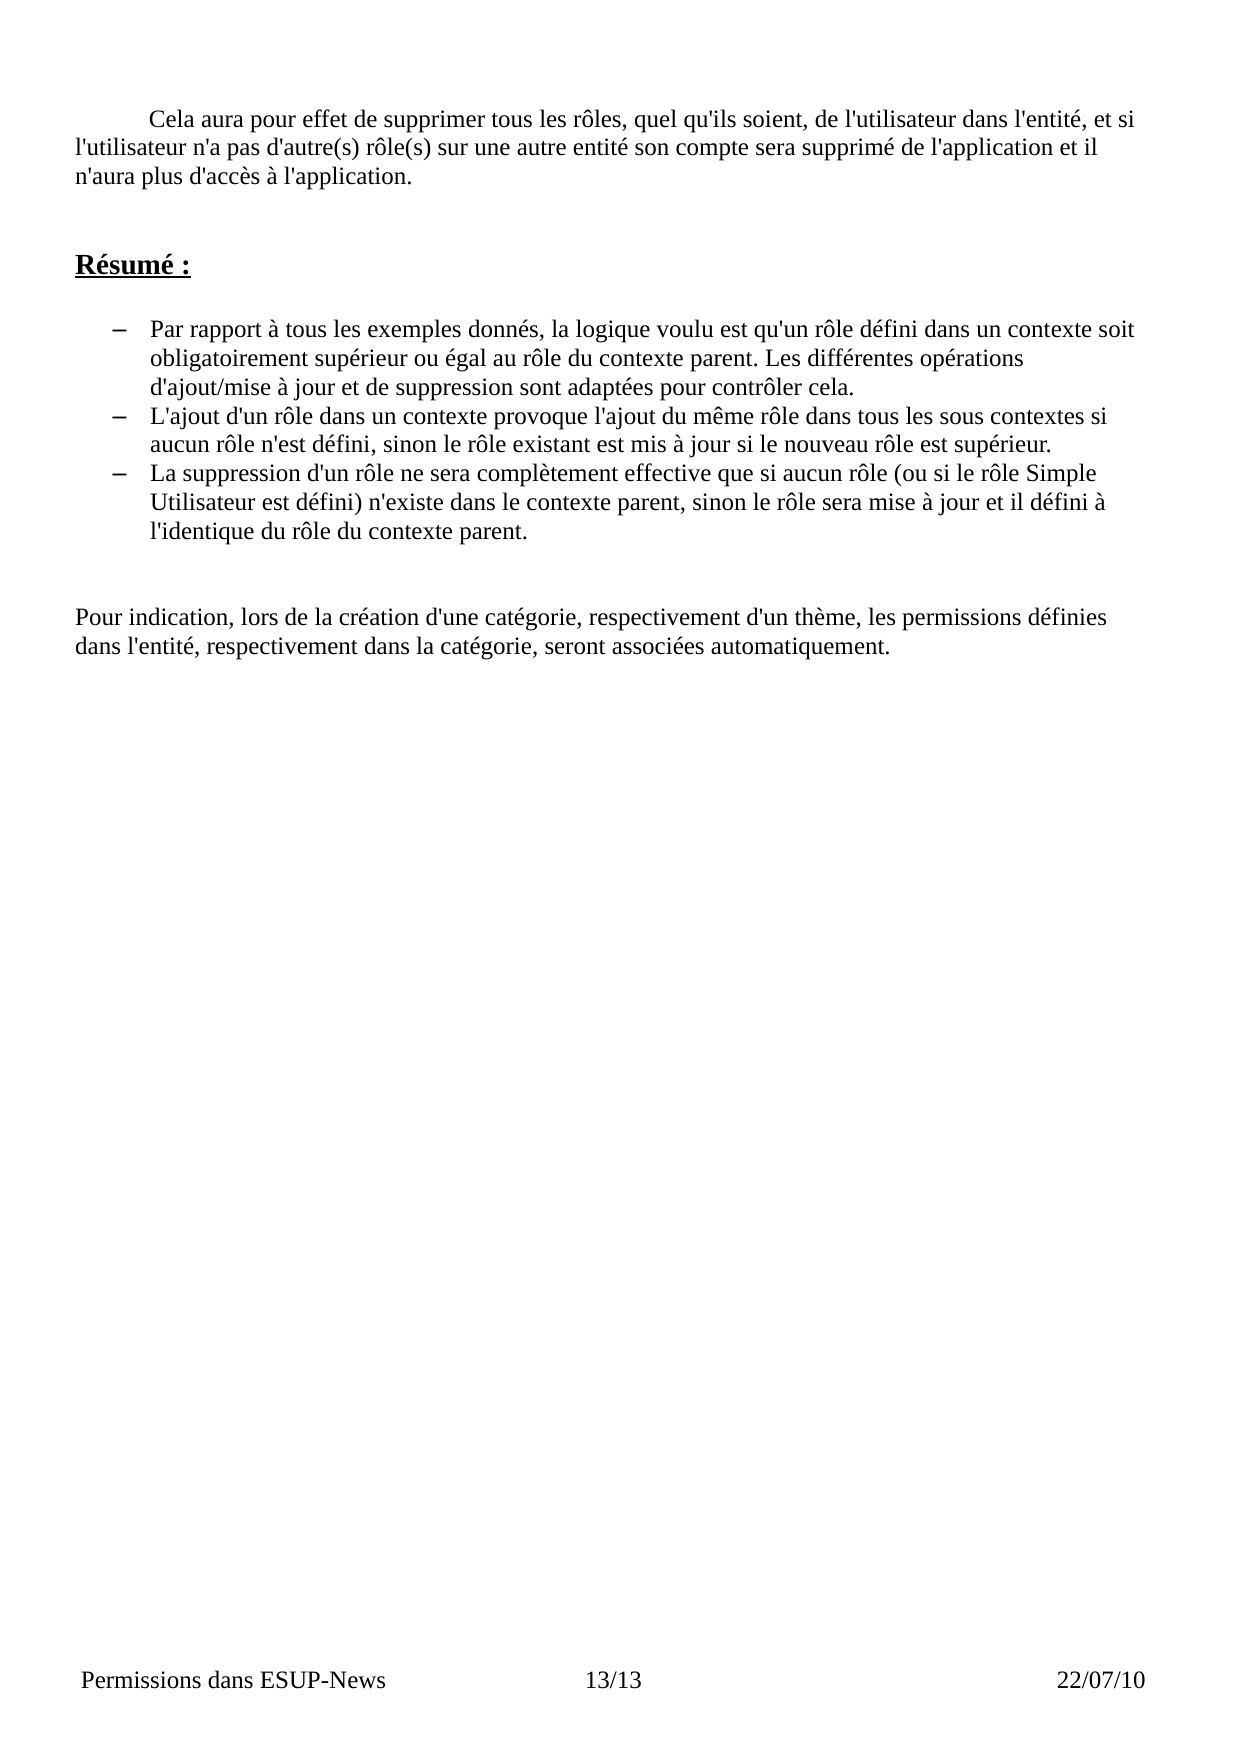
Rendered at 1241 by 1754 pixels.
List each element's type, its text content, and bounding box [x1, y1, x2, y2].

text Pour indication, lors de la création d'une catégorie, respectivement d'un thème, les permissions définies dans l'entité, respectivement dans la catégorie, seront associées automatiquement. [75, 602, 1151, 659]
list L'ajout d'un rôle dans un contexte provoque l'ajout du même rôle dans tous les sous contextes si aucun rôle n'est défini, sinon le rôle existant est mis à jour si le nouveau rôle est supérieur. [112, 401, 1151, 458]
text Résumé : [75, 247, 1151, 281]
list La suppression d'un rôle ne sera complètement effective que si aucun rôle (ou si le rôle Simple Utilisateur est défini) n'existe dans le contexte parent, sinon le rôle sera mise à jour et il défini à l'identique du rôle du contexte parent. [112, 458, 1151, 544]
list Par rapport à tous les exemples donnés, la logique voulu est qu'un rôle défini dans un contexte soit obligatoirement supérieur ou égal au rôle du contexte parent. Les différentes opérations d'ajout/mise à jour et de suppression sont adaptées pour contrôler cela. [112, 314, 1151, 401]
text Cela aura pour effet de supprimer tous les rôles, quel qu'ils soient, de l'utilisateur dans l'entité, et si l'utilisateur n'a pas d'autre(s) rôle(s) sur une autre entité son compte sera supprimé de l'application et il n'aura plus d'accès à l'application. [75, 104, 1151, 190]
